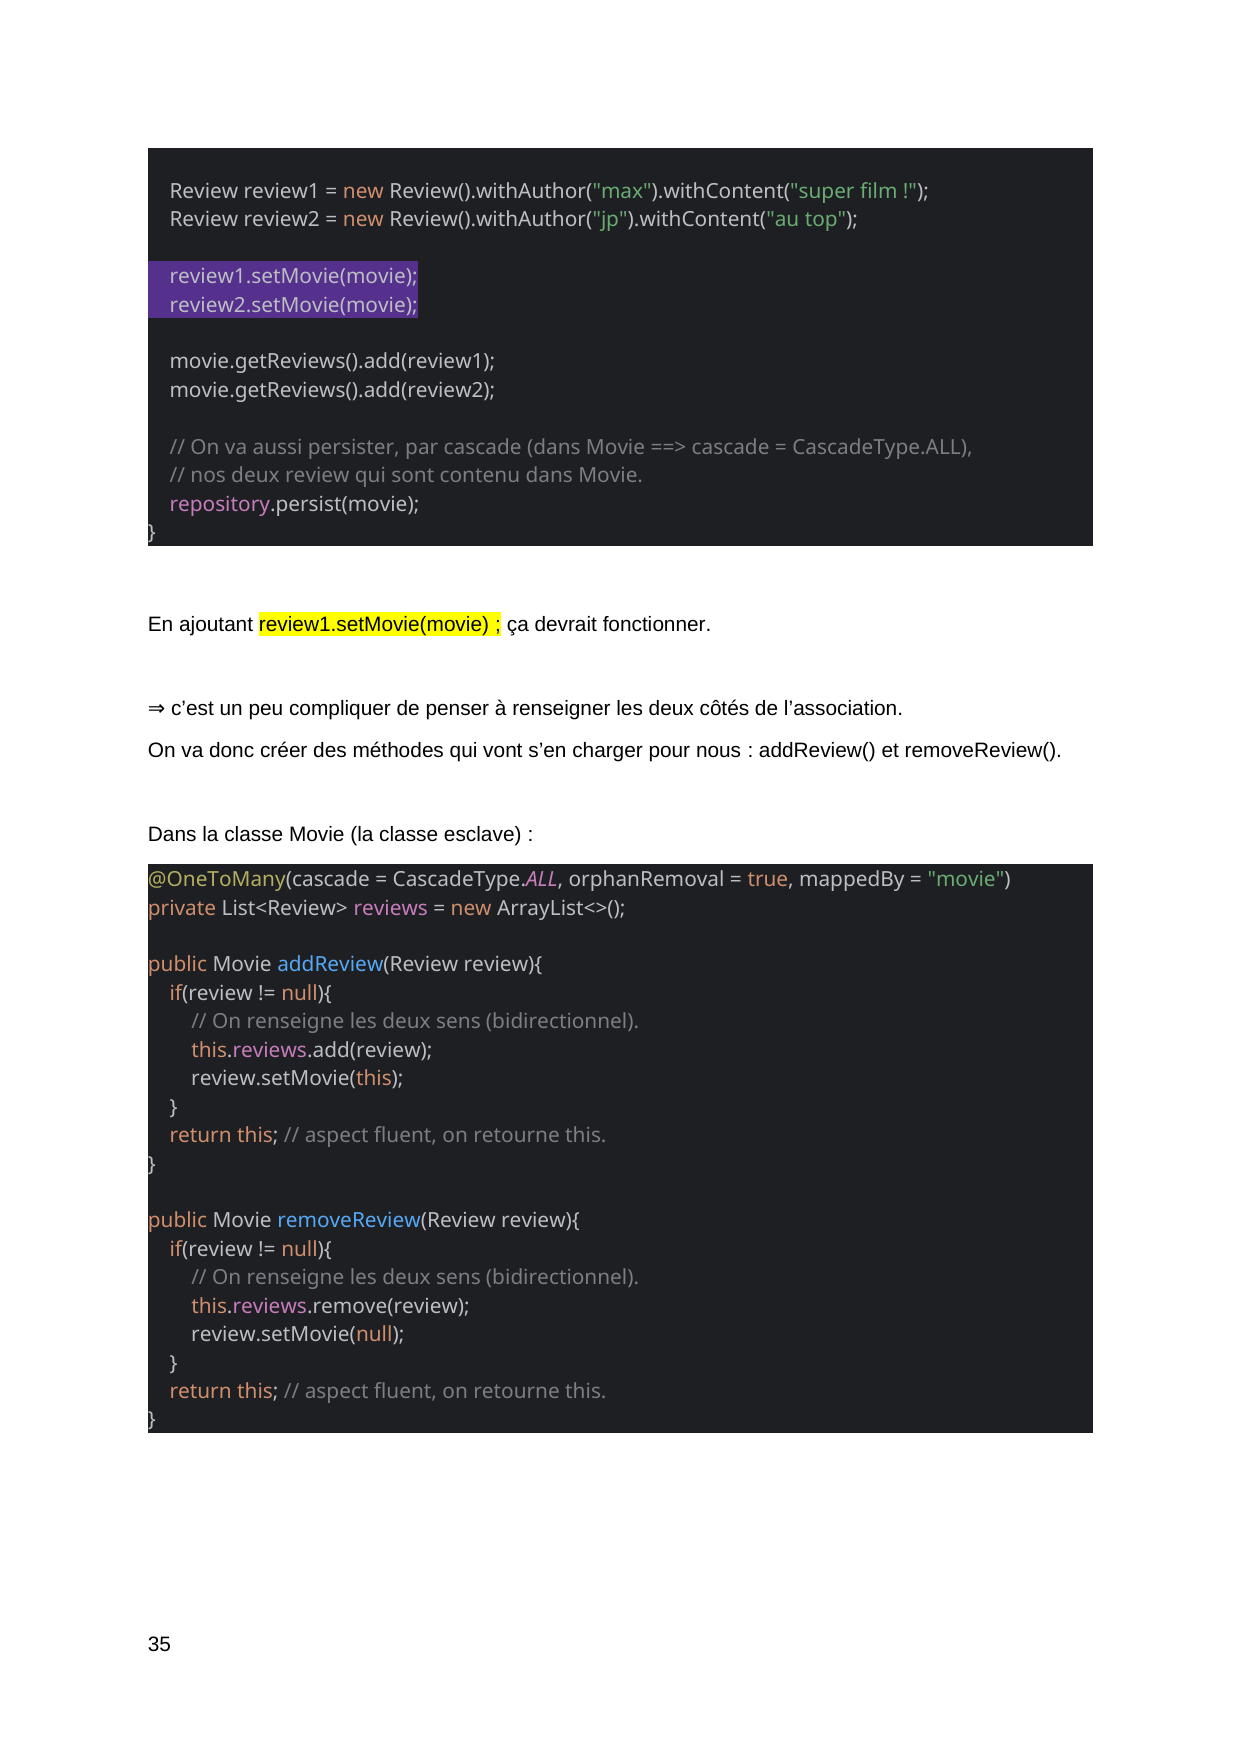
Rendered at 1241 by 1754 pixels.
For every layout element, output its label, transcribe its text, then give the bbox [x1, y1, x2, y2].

text Dans la classe Movie (la classe esclave) : [148, 822, 1093, 846]
text ⇒ c’est un peu compliquer de penser à renseigner les deux côtés de l’association. [148, 696, 1093, 720]
text On va donc créer des méthodes qui vont s’en charger pour nous : addReview() et removeReview(). [148, 738, 1093, 762]
text Review review1 = new Review().withAuthor("max").withContent("super film !"); Review review2 = new Review().withAuthor("jp").withContent("au top"); review1.setMovie(movie); review2.setMovie(movie); movie.getReviews().add(review1); movie.getReviews().add(review2); // On va aussi persister, par cascade (dans Movie ==> cascade = CascadeType.ALL), // nos deux review qui sont contenu dans Movie. repository.persist(movie); } [148, 148, 1093, 546]
text @OneToMany(cascade = CascadeType.ALL, orphanRemoval = true, mappedBy = "movie") private List<Review> reviews = new ArrayList<>(); public Movie addReview(Review review){ if(review != null){ // On renseigne les deux sens (bidirectionnel). this.reviews.add(review); review.setMovie(this); } return this; // aspect fluent, on retourne this. } public Movie removeReview(Review review){ if(review != null){ // On renseigne les deux sens (bidirectionnel). this.reviews.remove(review); review.setMovie(null); } return this; // aspect fluent, on retourne this. } [148, 864, 1093, 1433]
text En ajoutant review1.setMovie(movie) ; ça devrait fonctionner. [148, 612, 1093, 636]
